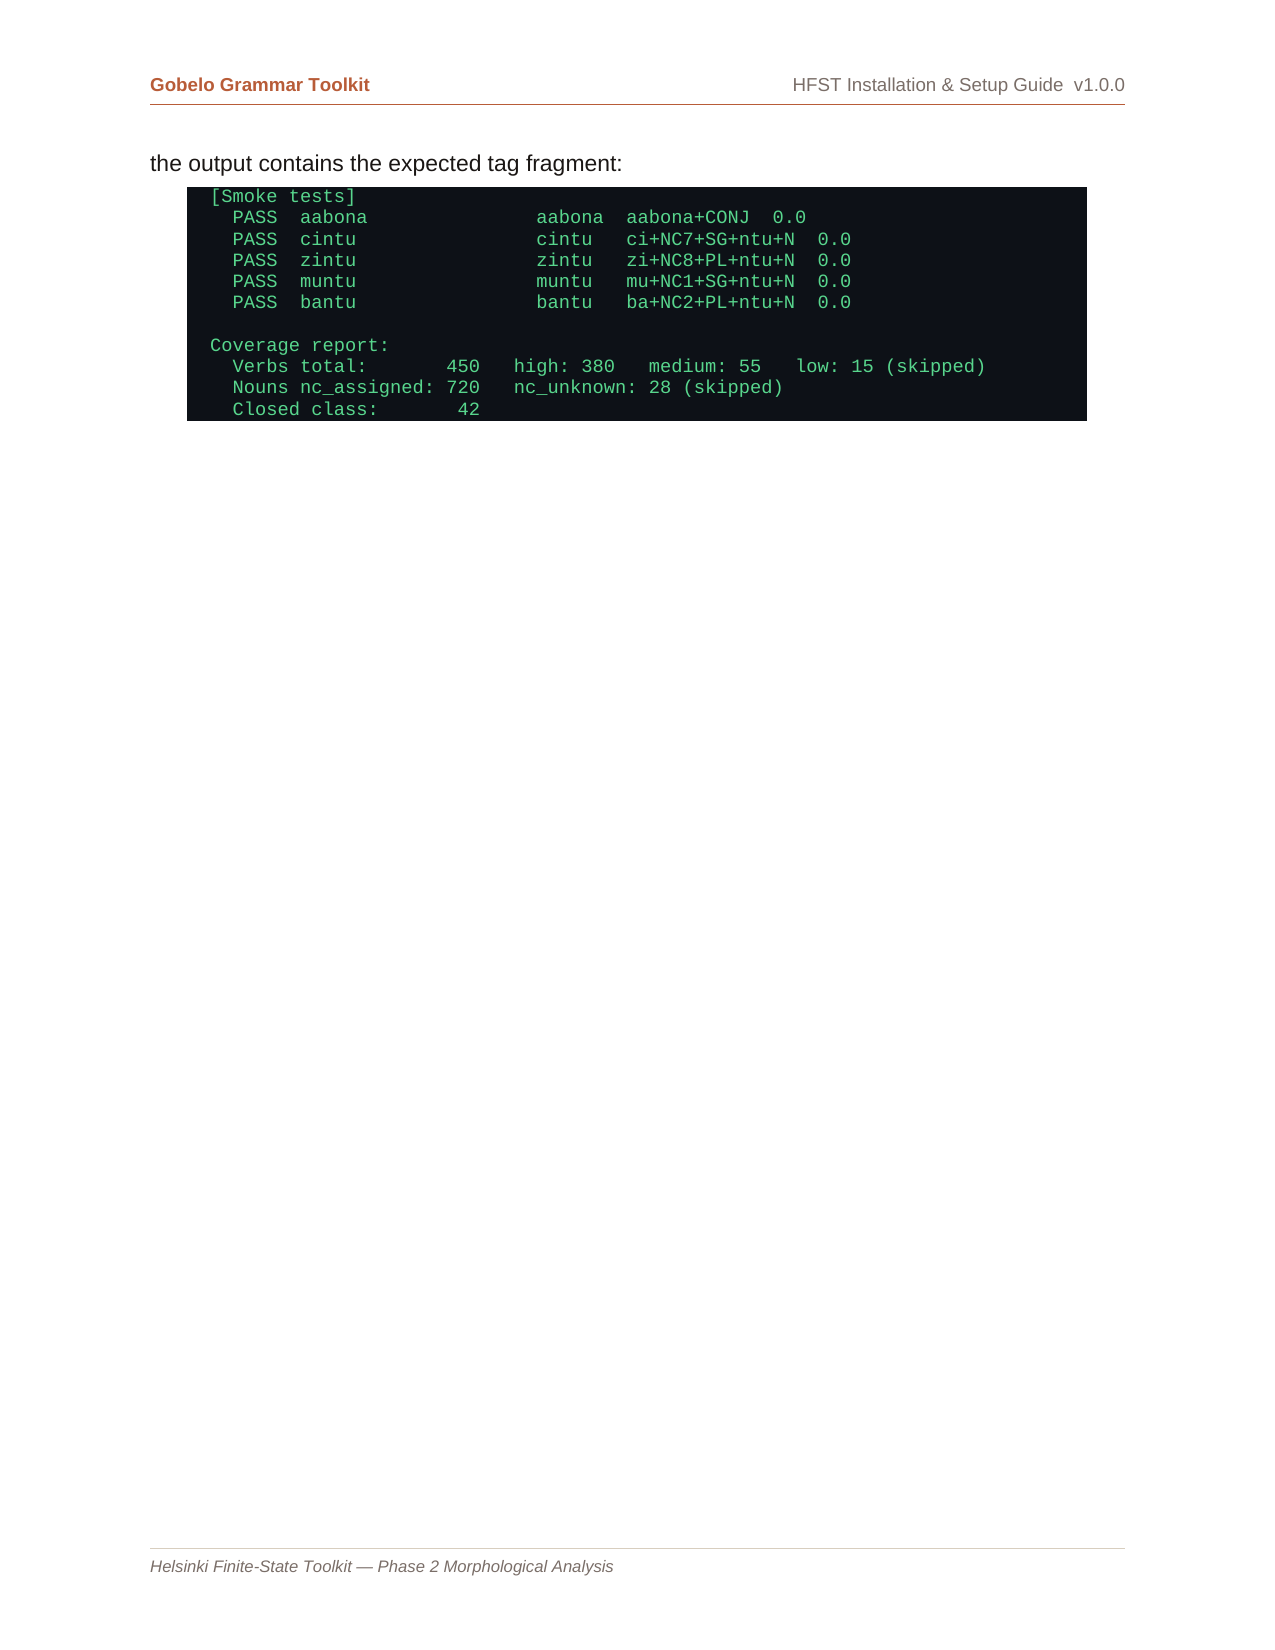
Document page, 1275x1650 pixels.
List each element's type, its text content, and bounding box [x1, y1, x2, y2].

text PASS muntu muntu mu+NC1+SG+ntu+N 0.0 [187, 272, 1087, 293]
text PASS bantu bantu ba+NC2+PL+ntu+N 0.0 [187, 293, 1087, 314]
text PASS aabona aabona aabona+CONJ 0.0 [187, 208, 1087, 229]
text Nouns nc_assigned: 720 nc_unknown: 28 (skipped) [187, 378, 1087, 399]
text Verbs total: 450 high: 380 medium: 55 low: 15 (skipped) [187, 357, 1087, 378]
text Closed class: 42 [187, 399, 1087, 421]
text the output contains the expected tag fragment: [150, 150, 1125, 176]
text PASS cintu cintu ci+NC7+SG+ntu+N 0.0 [187, 229, 1087, 251]
text Coverage report: [187, 336, 1087, 357]
text [Smoke tests] [187, 187, 1087, 208]
text PASS zintu zintu zi+NC8+PL+ntu+N 0.0 [187, 251, 1087, 272]
